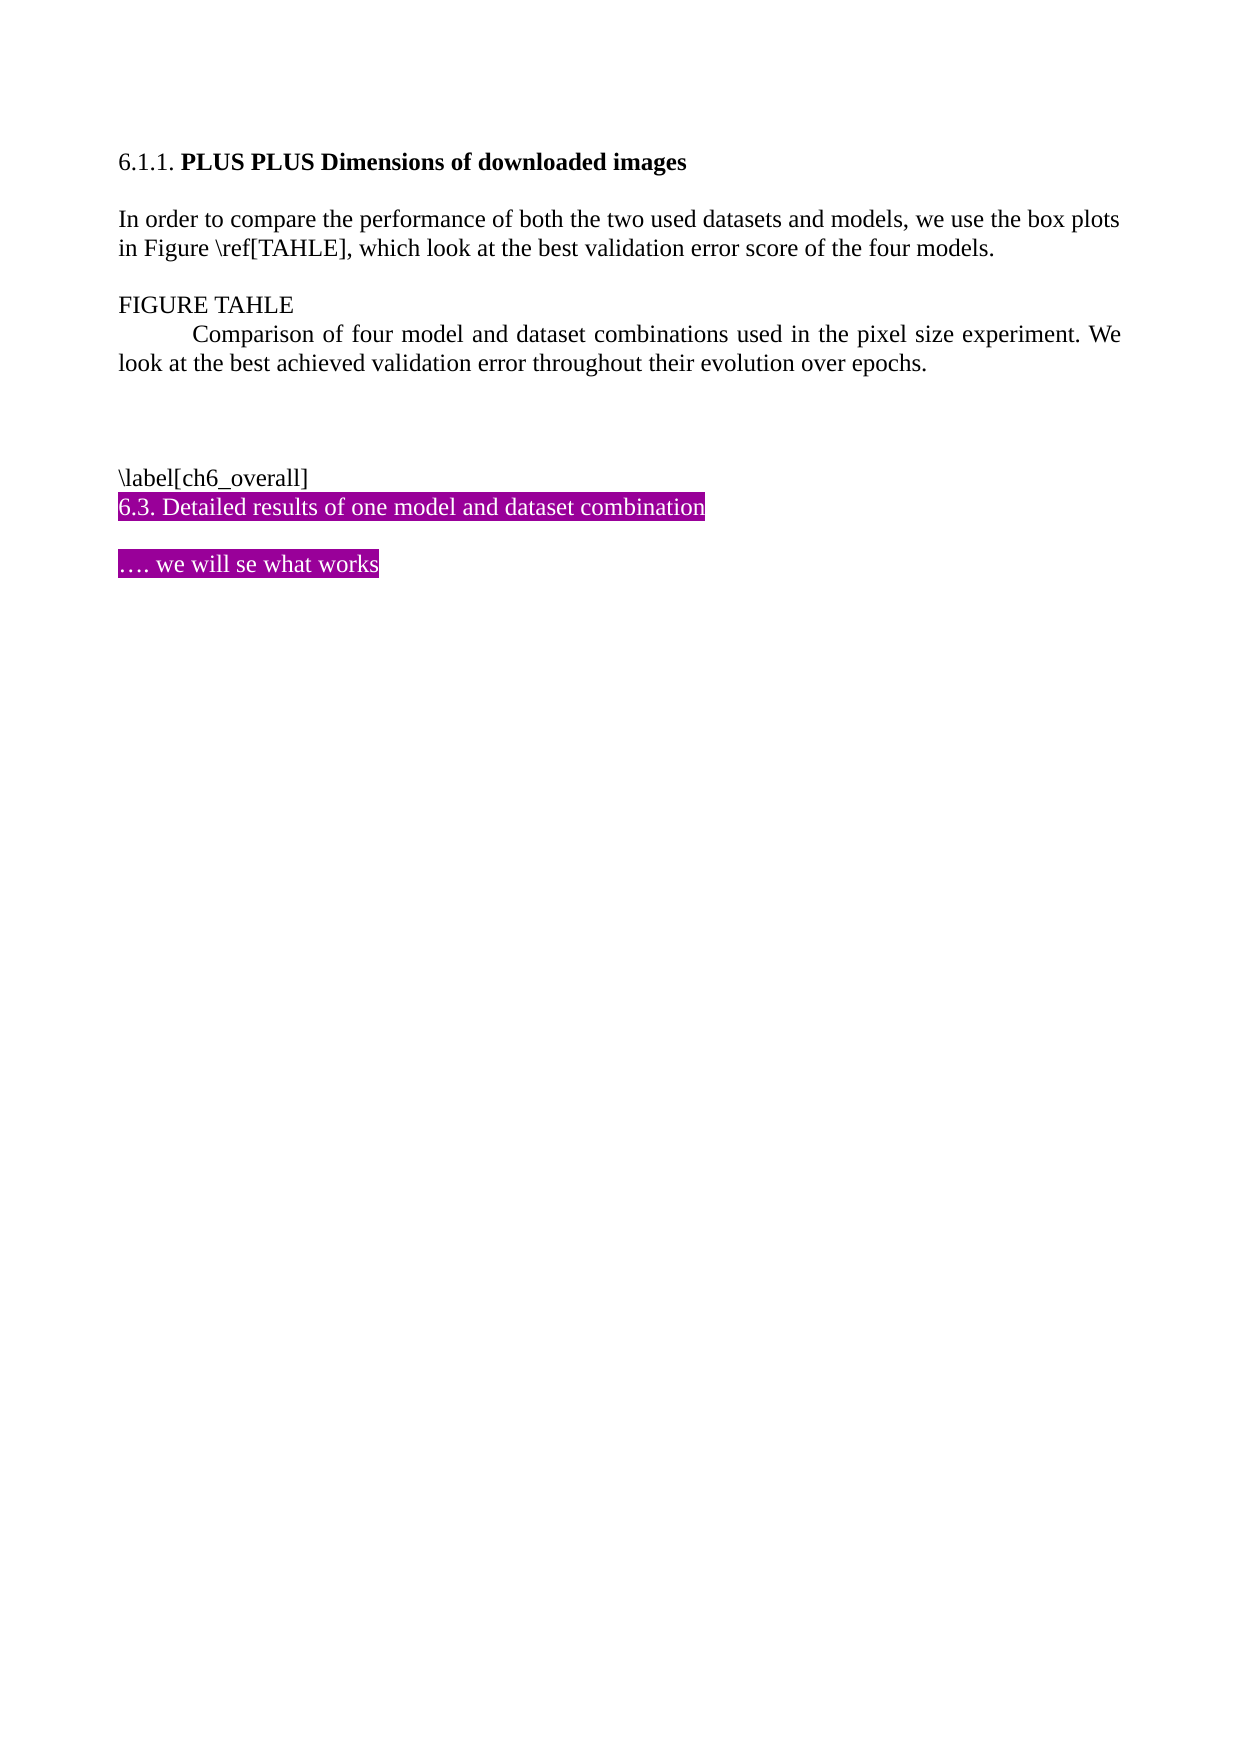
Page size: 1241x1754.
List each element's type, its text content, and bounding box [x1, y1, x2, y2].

text …. we will se what works [118, 549, 1122, 578]
text 6.3. Detailed results of one model and dataset combination [118, 492, 1122, 521]
text \label[ch6_overall] [118, 463, 1122, 492]
text FIGURE TAHLE [118, 291, 1122, 319]
text In order to compare the performance of both the two used datasets and models, we use the box plots in Figure \ref[TAHLE], which look at the best validation error score of the four models. [118, 204, 1122, 262]
text 6.1.1. PLUS PLUS Dimensions of downloaded images [118, 147, 1122, 176]
text Comparison of four model and dataset combinations used in the pixel size experiment. We look at the best achieved validation error throughout their evolution over epochs. [118, 319, 1122, 377]
